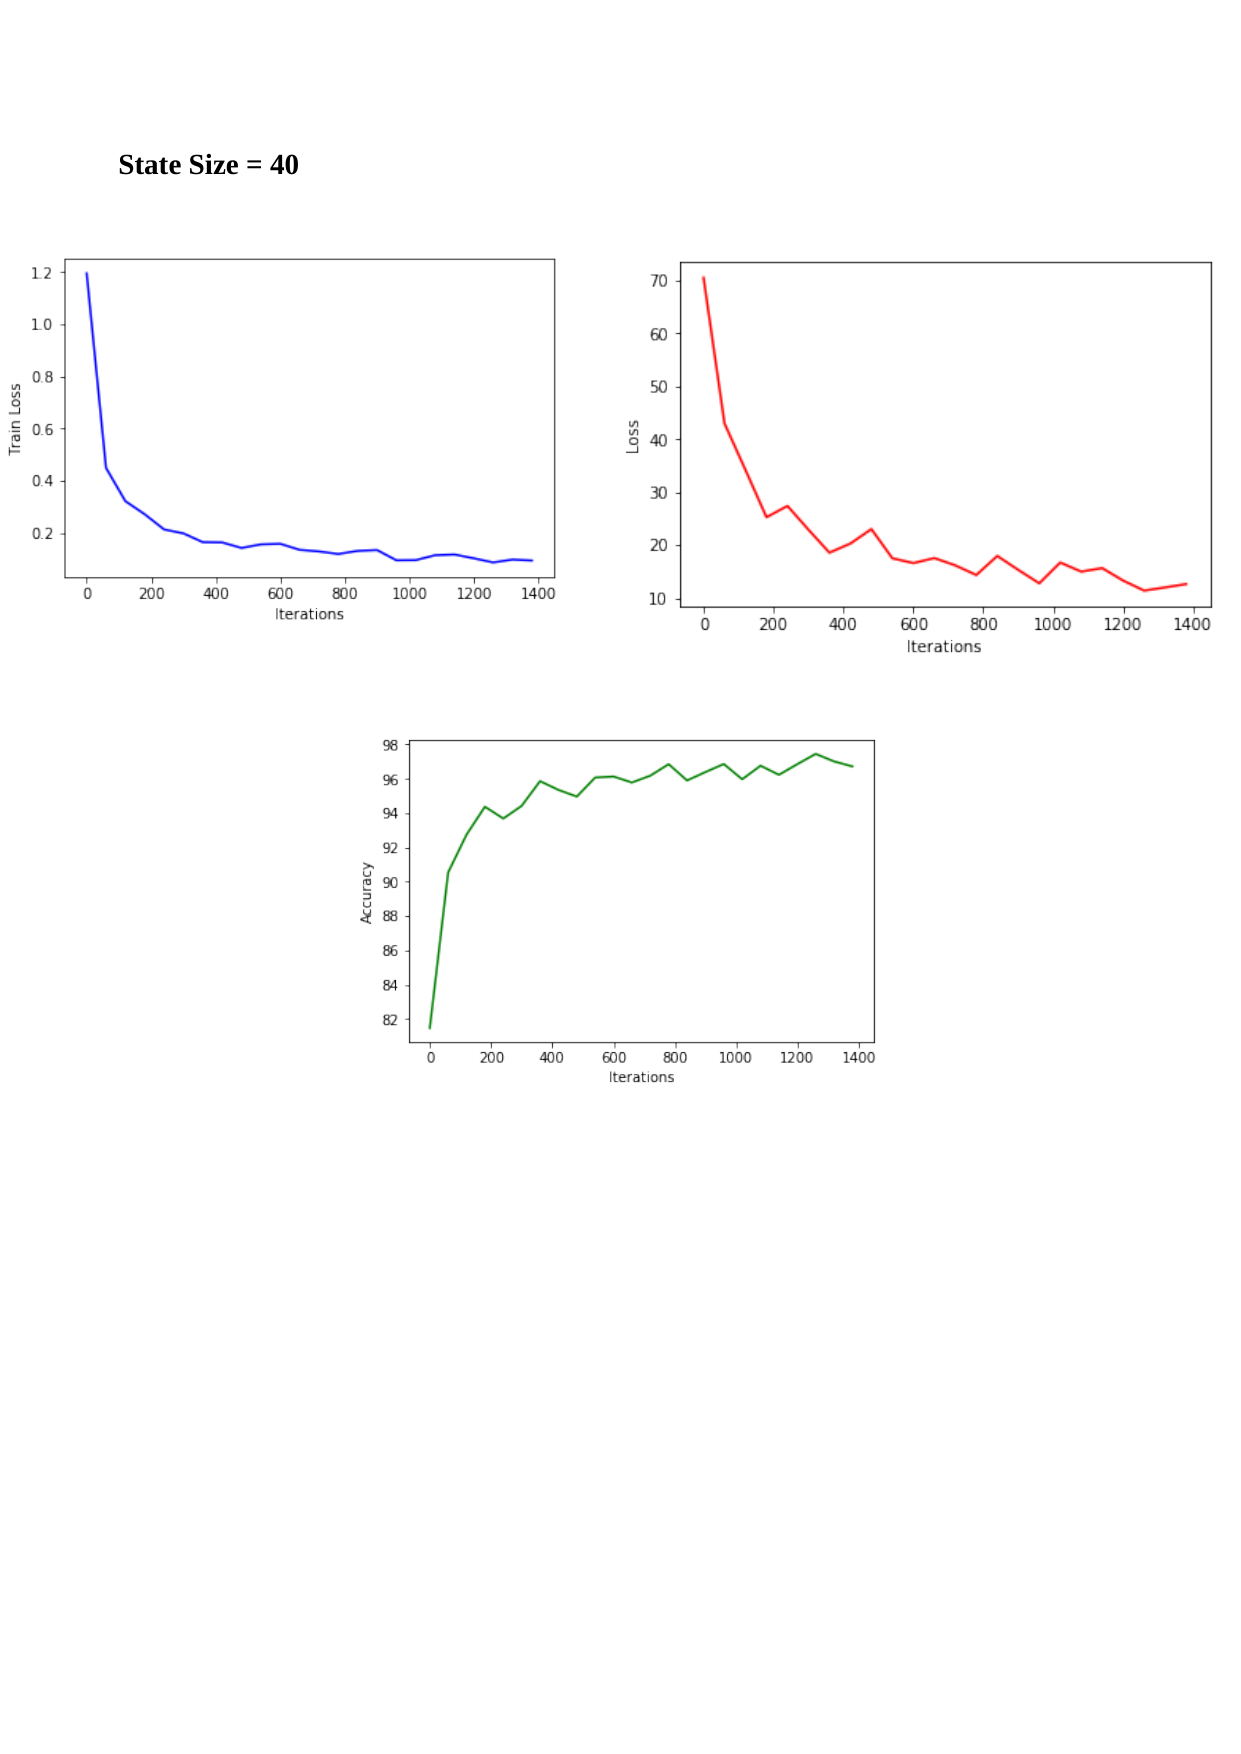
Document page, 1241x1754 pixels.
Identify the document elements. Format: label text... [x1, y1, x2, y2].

picture [615, 246, 1227, 667]
text State Size = 40 [118, 147, 1122, 180]
picture [352, 726, 888, 1095]
picture [0, 244, 569, 633]
